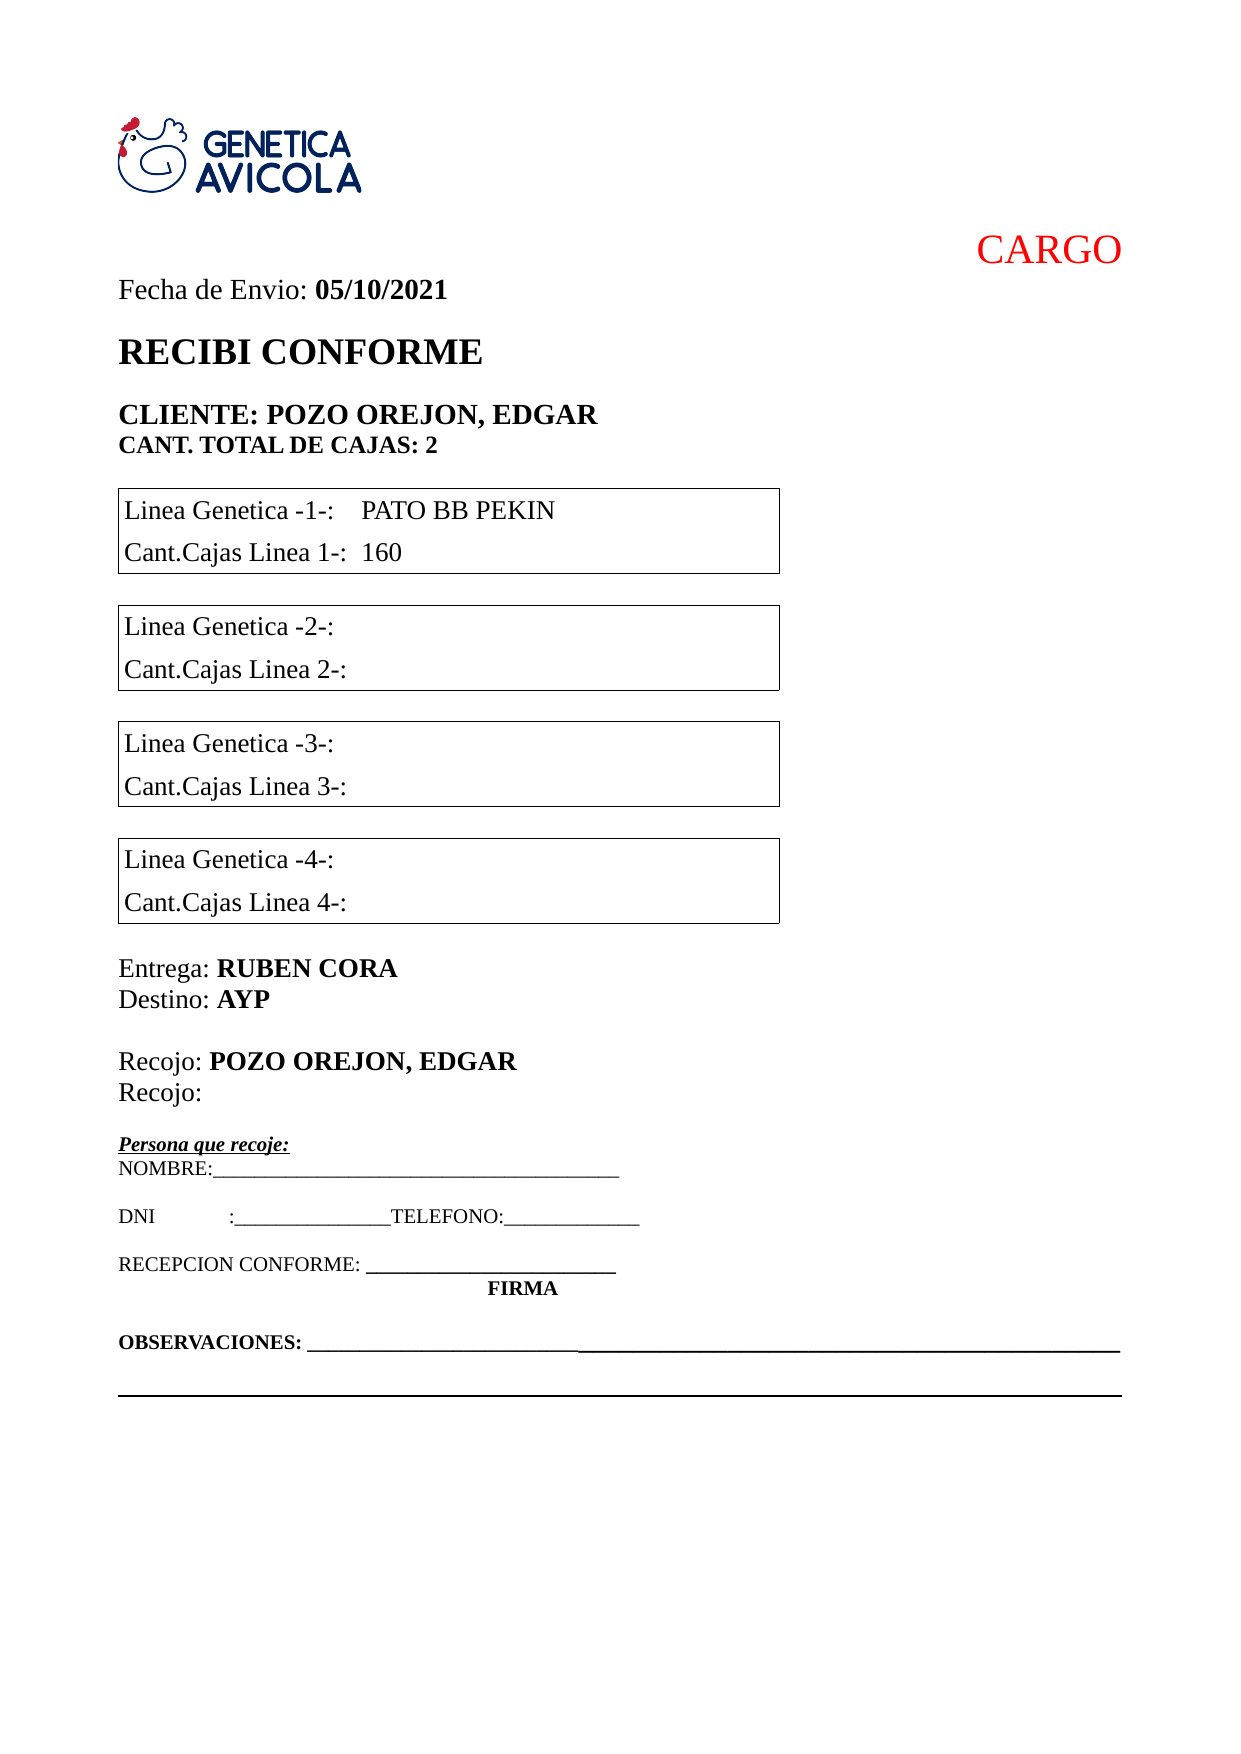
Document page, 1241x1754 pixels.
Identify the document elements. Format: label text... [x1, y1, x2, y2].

table_cell [356, 574, 779, 604]
table_cell [356, 647, 779, 690]
table_cell [356, 691, 779, 721]
text Recojo: [118, 1076, 1122, 1108]
table_cell Cant.Cajas Linea 2-: [119, 647, 356, 690]
table_cell [118, 691, 356, 721]
table_cell Linea Genetica -2-: [119, 606, 356, 647]
table_cell [356, 722, 779, 764]
text CLIENTE: POZO OREJON, EDGAR [118, 397, 1122, 431]
table_cell [356, 606, 779, 647]
text NOMBRE:_______________________________________ [118, 1156, 1122, 1180]
text RECEPCION CONFORME: ________________________ [118, 1252, 1122, 1276]
text Fecha de Envio: 05/10/2021 [118, 272, 1122, 306]
table_cell Cant.Cajas Linea 3-: [119, 764, 356, 806]
text Recojo: POZO OREJON, EDGAR [118, 1045, 1122, 1076]
table_cell [356, 839, 779, 880]
table_header Linea Genetica -1-: [119, 489, 356, 531]
text DNI :_______________TELEFONO:_____________ [118, 1204, 1122, 1228]
text CARGO [118, 224, 1122, 272]
table_cell Cant.Cajas Linea 1-: [119, 531, 356, 573]
text FIRMA [118, 1276, 1122, 1300]
text RECIBI CONFORME [118, 330, 1122, 373]
table_header PATO BB PEKIN [356, 489, 779, 531]
text OBSERVACIONES: __________________________________________________________________ [118, 1324, 1122, 1355]
table_cell 160 [356, 531, 779, 573]
table_cell Cant.Cajas Linea 4-: [119, 880, 356, 923]
text CANT. TOTAL DE CAJAS: 2 [118, 431, 1122, 459]
text Persona que recoje: [118, 1132, 1122, 1156]
table_cell [118, 574, 356, 604]
table_cell [356, 880, 779, 923]
picture [117, 117, 362, 193]
table_cell Linea Genetica -3-: [119, 722, 356, 764]
table_cell [356, 807, 779, 838]
text Destino: AYP [118, 983, 1122, 1014]
table_cell [118, 807, 356, 838]
table_cell Linea Genetica -4-: [119, 839, 356, 880]
text Entrega: RUBEN CORA [118, 952, 1122, 983]
table_cell [356, 764, 779, 806]
